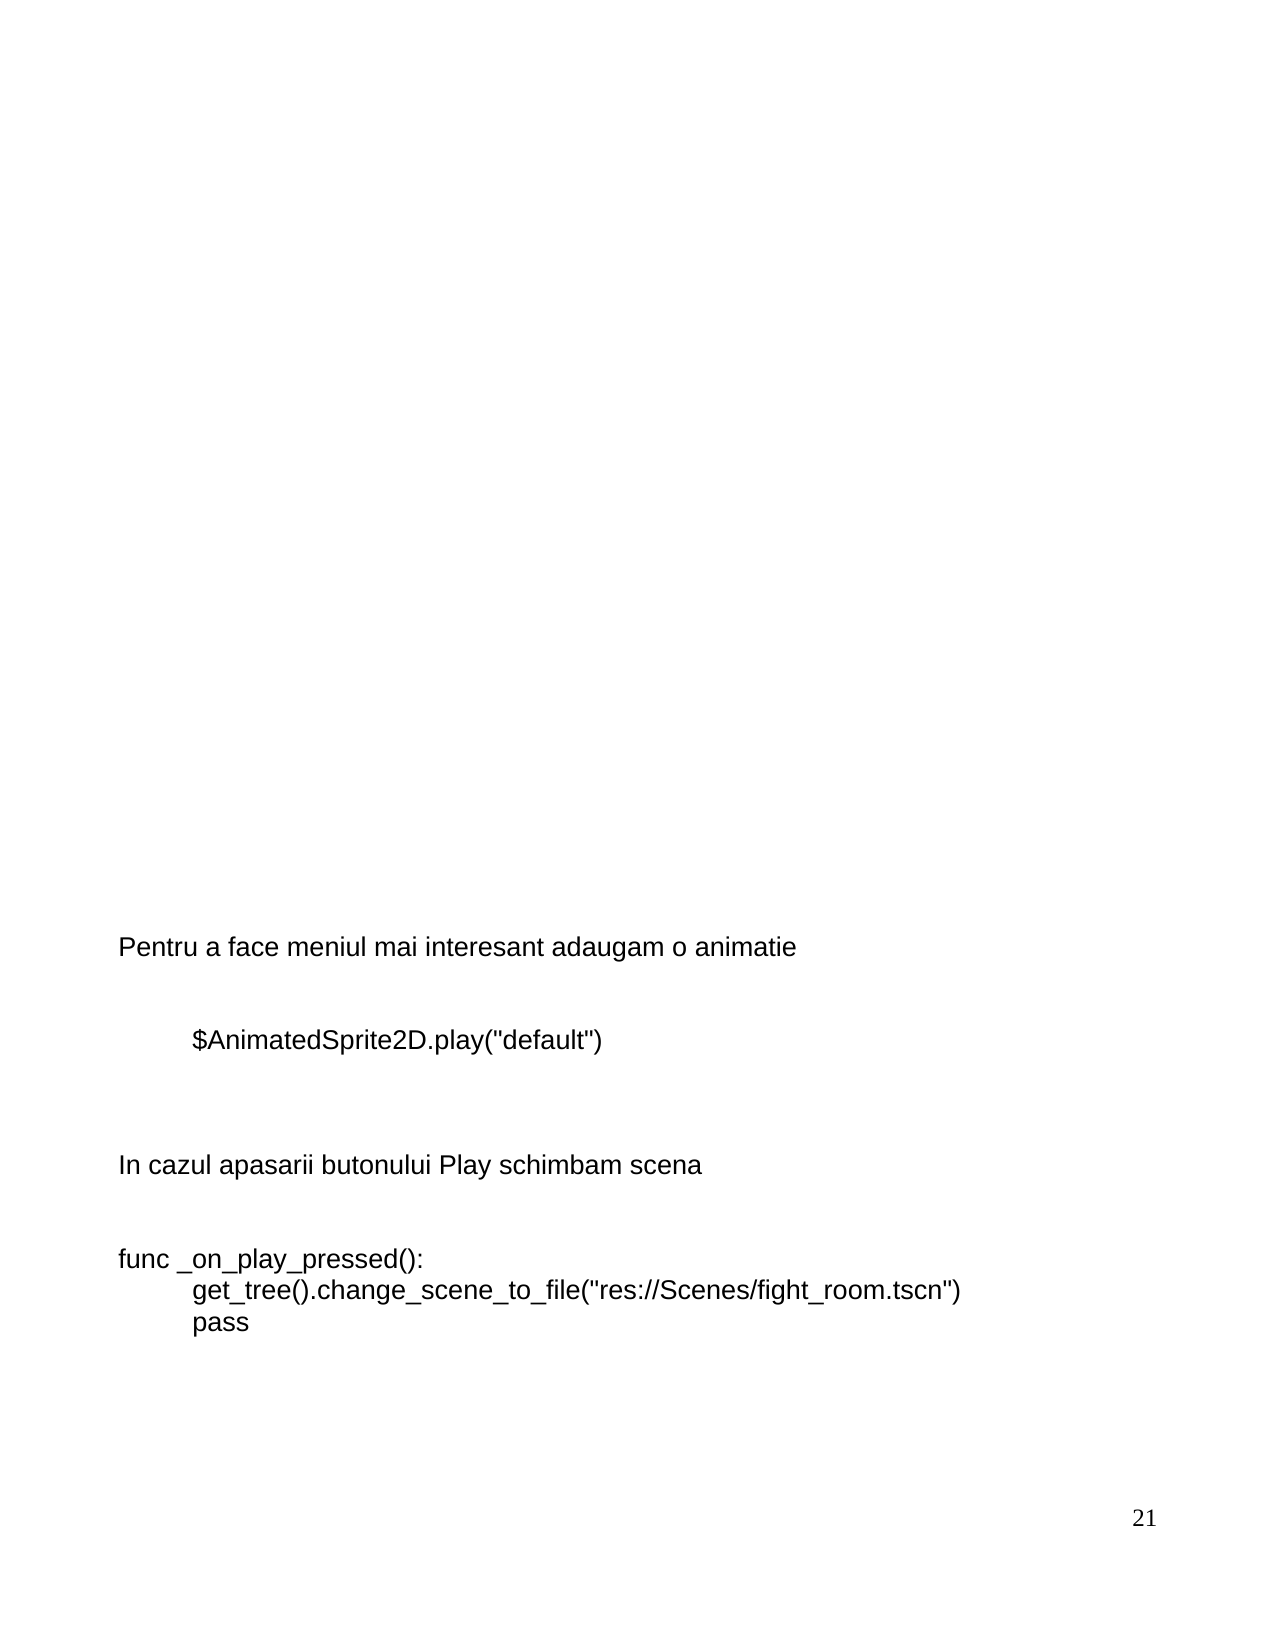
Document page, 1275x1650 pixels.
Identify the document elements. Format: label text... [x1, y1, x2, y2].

text pass [118, 1306, 1157, 1337]
text In cazul apasarii butonului Play schimbam scena [118, 1149, 1157, 1181]
text func _on_play_pressed(): [118, 1243, 1157, 1274]
text $AnimatedSprite2D.play("default") [118, 1024, 1157, 1056]
text get_tree().change_scene_to_file("res://Scenes/fight_room.tscn") [118, 1274, 1157, 1306]
text Pentru a face meniul mai interesant adaugam o animatie [118, 931, 1157, 962]
